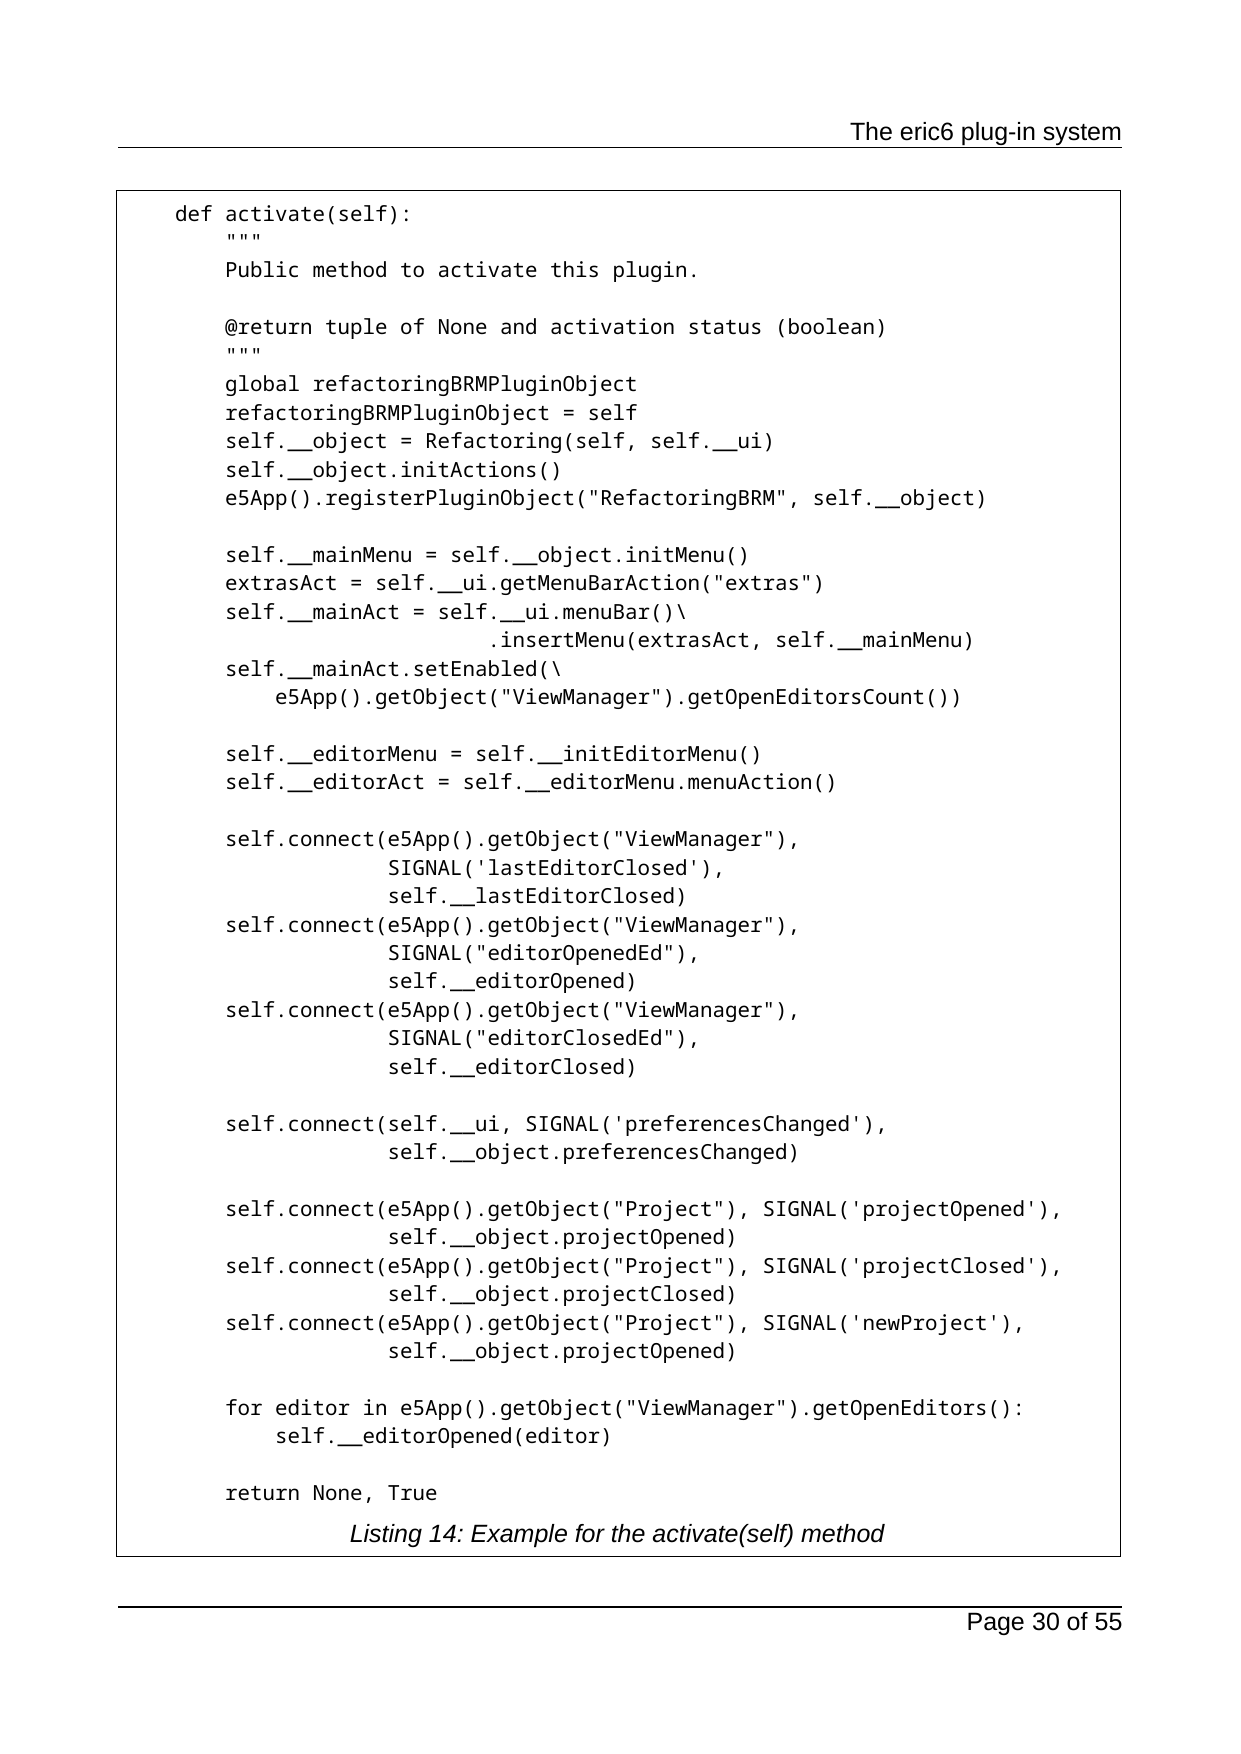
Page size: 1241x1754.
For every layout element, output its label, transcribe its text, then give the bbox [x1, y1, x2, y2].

list self.__object = Refactoring(self, self.__ui) [125, 426, 1112, 455]
list SIGNAL("editorOpenedEd"), [125, 938, 1112, 967]
list for editor in e5App().getObject("ViewManager").getOpenEditors(): [125, 1393, 1112, 1422]
list SIGNAL("editorClosedEd"), [125, 1023, 1112, 1052]
list self.__lastEditorClosed) [125, 881, 1112, 910]
list .insertMenu(extrasAct, self.__mainMenu) [125, 625, 1112, 654]
list self.__editorAct = self.__editorMenu.menuAction() [125, 767, 1112, 796]
list self.connect(e5App().getObject("ViewManager"), [125, 995, 1112, 1023]
list self.__mainAct.setEnabled(\ [125, 654, 1112, 682]
list self.connect(e5App().getObject("ViewManager"), [125, 824, 1112, 853]
list global refactoringBRMPluginObject [125, 369, 1112, 398]
list self.connect(e5App().getObject("Project"), SIGNAL('projectClosed'), [125, 1251, 1112, 1279]
list self.__editorClosed) [125, 1052, 1112, 1080]
list self.__mainAct = self.__ui.menuBar()\ [125, 597, 1112, 625]
list SIGNAL('lastEditorClosed'), [125, 853, 1112, 881]
list """ [125, 341, 1112, 369]
list Public method to activate this plugin. [125, 256, 1112, 284]
list self.__object.initActions() [125, 455, 1112, 483]
list @return tuple of None and activation status (boolean) [125, 312, 1112, 341]
list self.__object.projectOpened) [125, 1336, 1112, 1365]
list refactoringBRMPluginObject = self [125, 398, 1112, 426]
list return None, True [125, 1478, 1112, 1507]
list self.__mainMenu = self.__object.initMenu() [125, 540, 1112, 568]
list e5App().getObject("ViewManager").getOpenEditorsCount()) [125, 682, 1112, 711]
text [117, 191, 1120, 1556]
list self.__editorOpened(editor) [125, 1422, 1112, 1450]
list self.__object.preferencesChanged) [125, 1137, 1112, 1166]
list """ [125, 227, 1112, 256]
list self.__object.projectClosed) [125, 1279, 1112, 1308]
list self.connect(e5App().getObject("Project"), SIGNAL('projectOpened'), [125, 1194, 1112, 1222]
list def activate(self): [125, 199, 1112, 227]
list e5App().registerPluginObject("RefactoringBRM", self.__object) [125, 483, 1112, 512]
list self.__object.projectOpened) [125, 1222, 1112, 1251]
list self.connect(e5App().getObject("Project"), SIGNAL('newProject'), [125, 1308, 1112, 1336]
list extrasAct = self.__ui.getMenuBarAction("extras") [125, 568, 1112, 597]
list self.__editorOpened) [125, 967, 1112, 995]
list Listing 14: Example for the activate(self) method [125, 1519, 1112, 1547]
list self.__editorMenu = self.__initEditorMenu() [125, 739, 1112, 767]
list self.connect(e5App().getObject("ViewManager"), [125, 910, 1112, 938]
list self.connect(self.__ui, SIGNAL('preferencesChanged'), [125, 1109, 1112, 1137]
